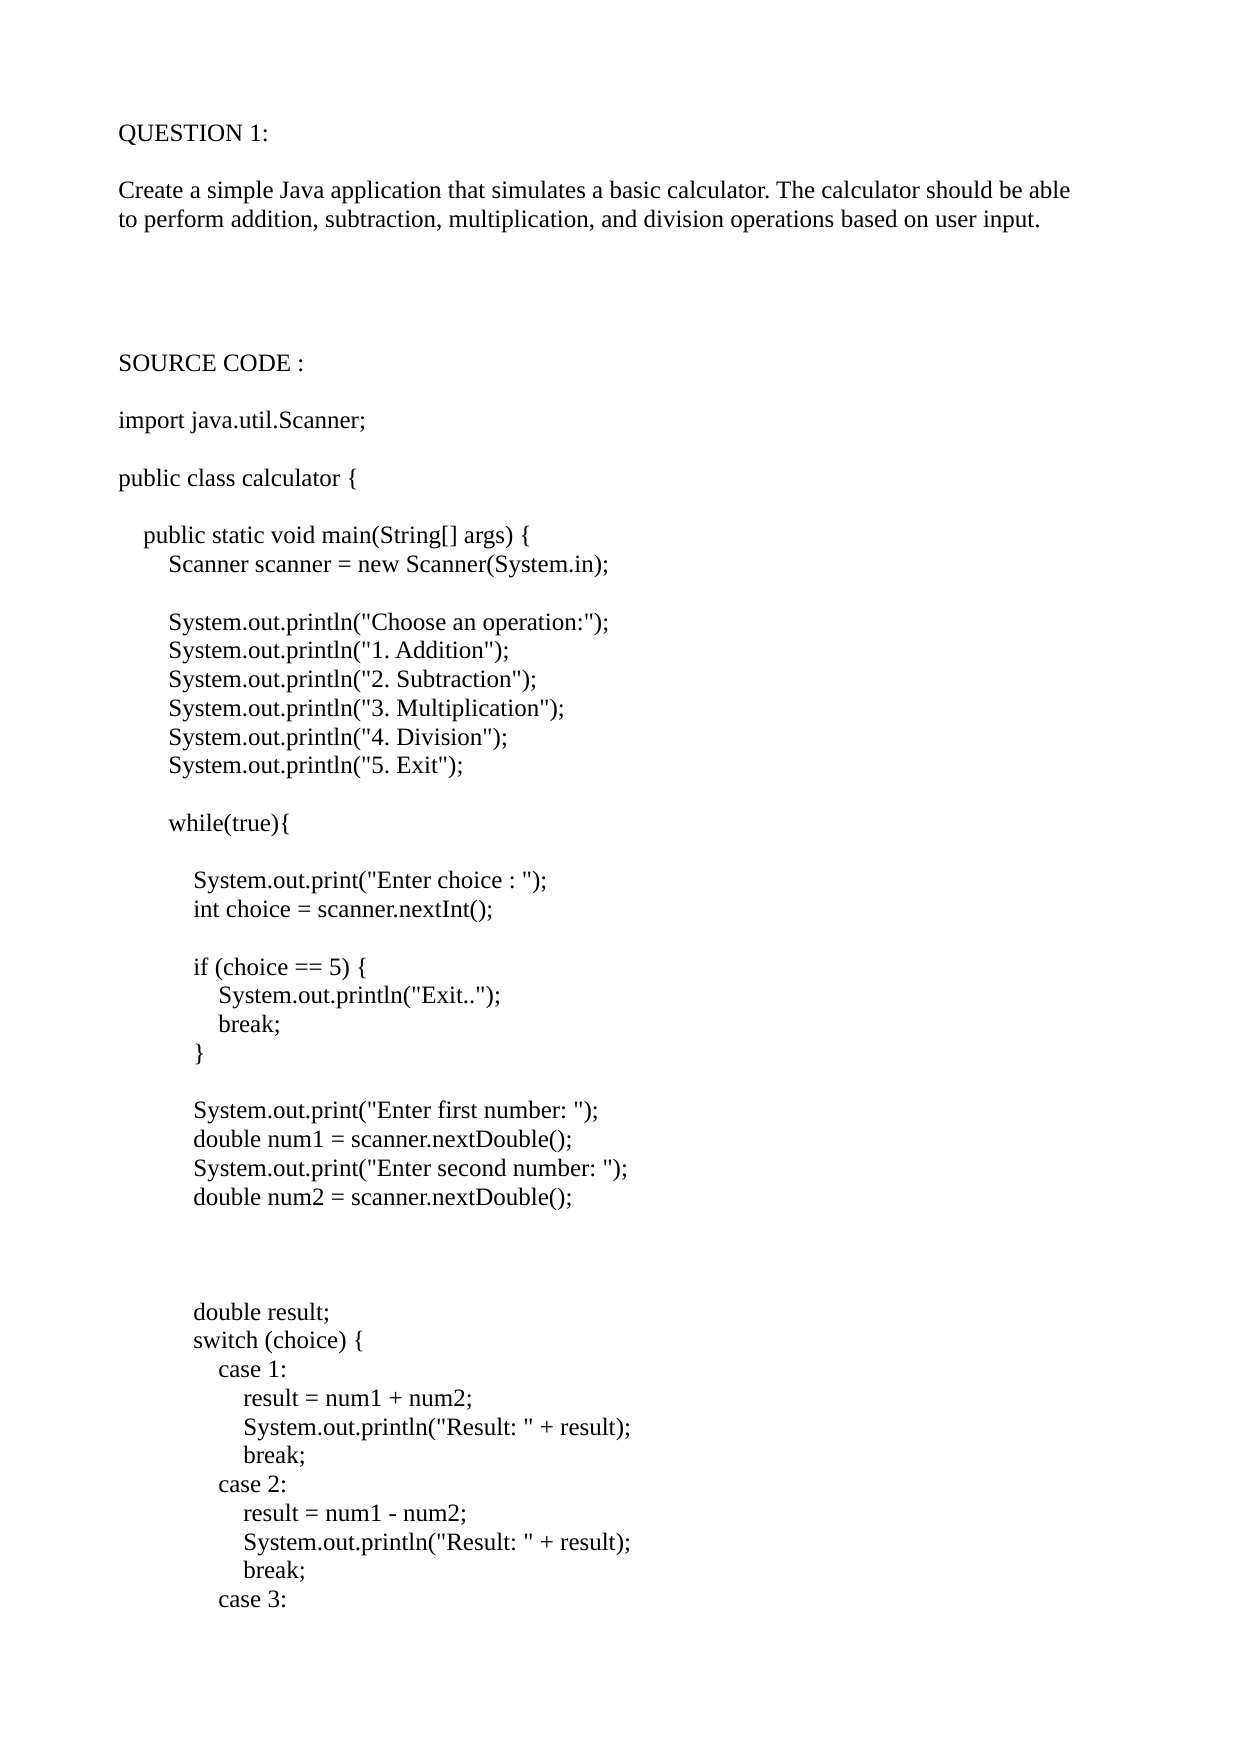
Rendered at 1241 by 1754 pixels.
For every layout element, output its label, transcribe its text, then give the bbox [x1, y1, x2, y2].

text public class calculator { [118, 463, 1122, 492]
text System.out.print("Enter second number: "); [118, 1153, 1122, 1182]
text System.out.println("2. Subtraction"); [118, 664, 1122, 693]
text } [118, 1038, 1122, 1067]
text break; [118, 1441, 1122, 1469]
text System.out.print("Enter choice : "); [118, 866, 1122, 894]
text result = num1 - num2; [118, 1498, 1122, 1527]
text System.out.println("3. Multiplication"); [118, 693, 1122, 722]
text result = num1 + num2; [118, 1383, 1122, 1412]
text double num1 = scanner.nextDouble(); [118, 1124, 1122, 1153]
text while(true){ [118, 808, 1122, 837]
text System.out.println("1. Addition"); [118, 636, 1122, 664]
text break; [118, 1556, 1122, 1584]
text break; [118, 1009, 1122, 1038]
text case 2: [118, 1469, 1122, 1498]
text Create a simple Java application that simulates a basic calculator. The calculator should be able [118, 176, 1122, 204]
text System.out.println("5. Exit"); [118, 751, 1122, 779]
text System.out.println("Exit.."); [118, 981, 1122, 1009]
text public static void main(String[] args) { [118, 521, 1122, 549]
text import java.util.Scanner; [118, 406, 1122, 434]
text int choice = scanner.nextInt(); [118, 894, 1122, 923]
text System.out.println("Choose an operation:"); [118, 607, 1122, 636]
text System.out.println("4. Division"); [118, 722, 1122, 751]
text if (choice == 5) { [118, 952, 1122, 981]
text case 3: [118, 1584, 1122, 1613]
text double result; [118, 1297, 1122, 1326]
text double num2 = scanner.nextDouble(); [118, 1182, 1122, 1211]
text QUESTION 1: [118, 118, 1122, 147]
text switch (choice) { [118, 1326, 1122, 1354]
text System.out.print("Enter first number: "); [118, 1096, 1122, 1124]
text Scanner scanner = new Scanner(System.in); [118, 549, 1122, 578]
text System.out.println("Result: " + result); [118, 1412, 1122, 1441]
text SOURCE CODE : [118, 348, 1122, 377]
text case 1: [118, 1354, 1122, 1383]
text to perform addition, subtraction, multiplication, and division operations based on user input. [118, 204, 1122, 233]
text System.out.println("Result: " + result); [118, 1527, 1122, 1556]
